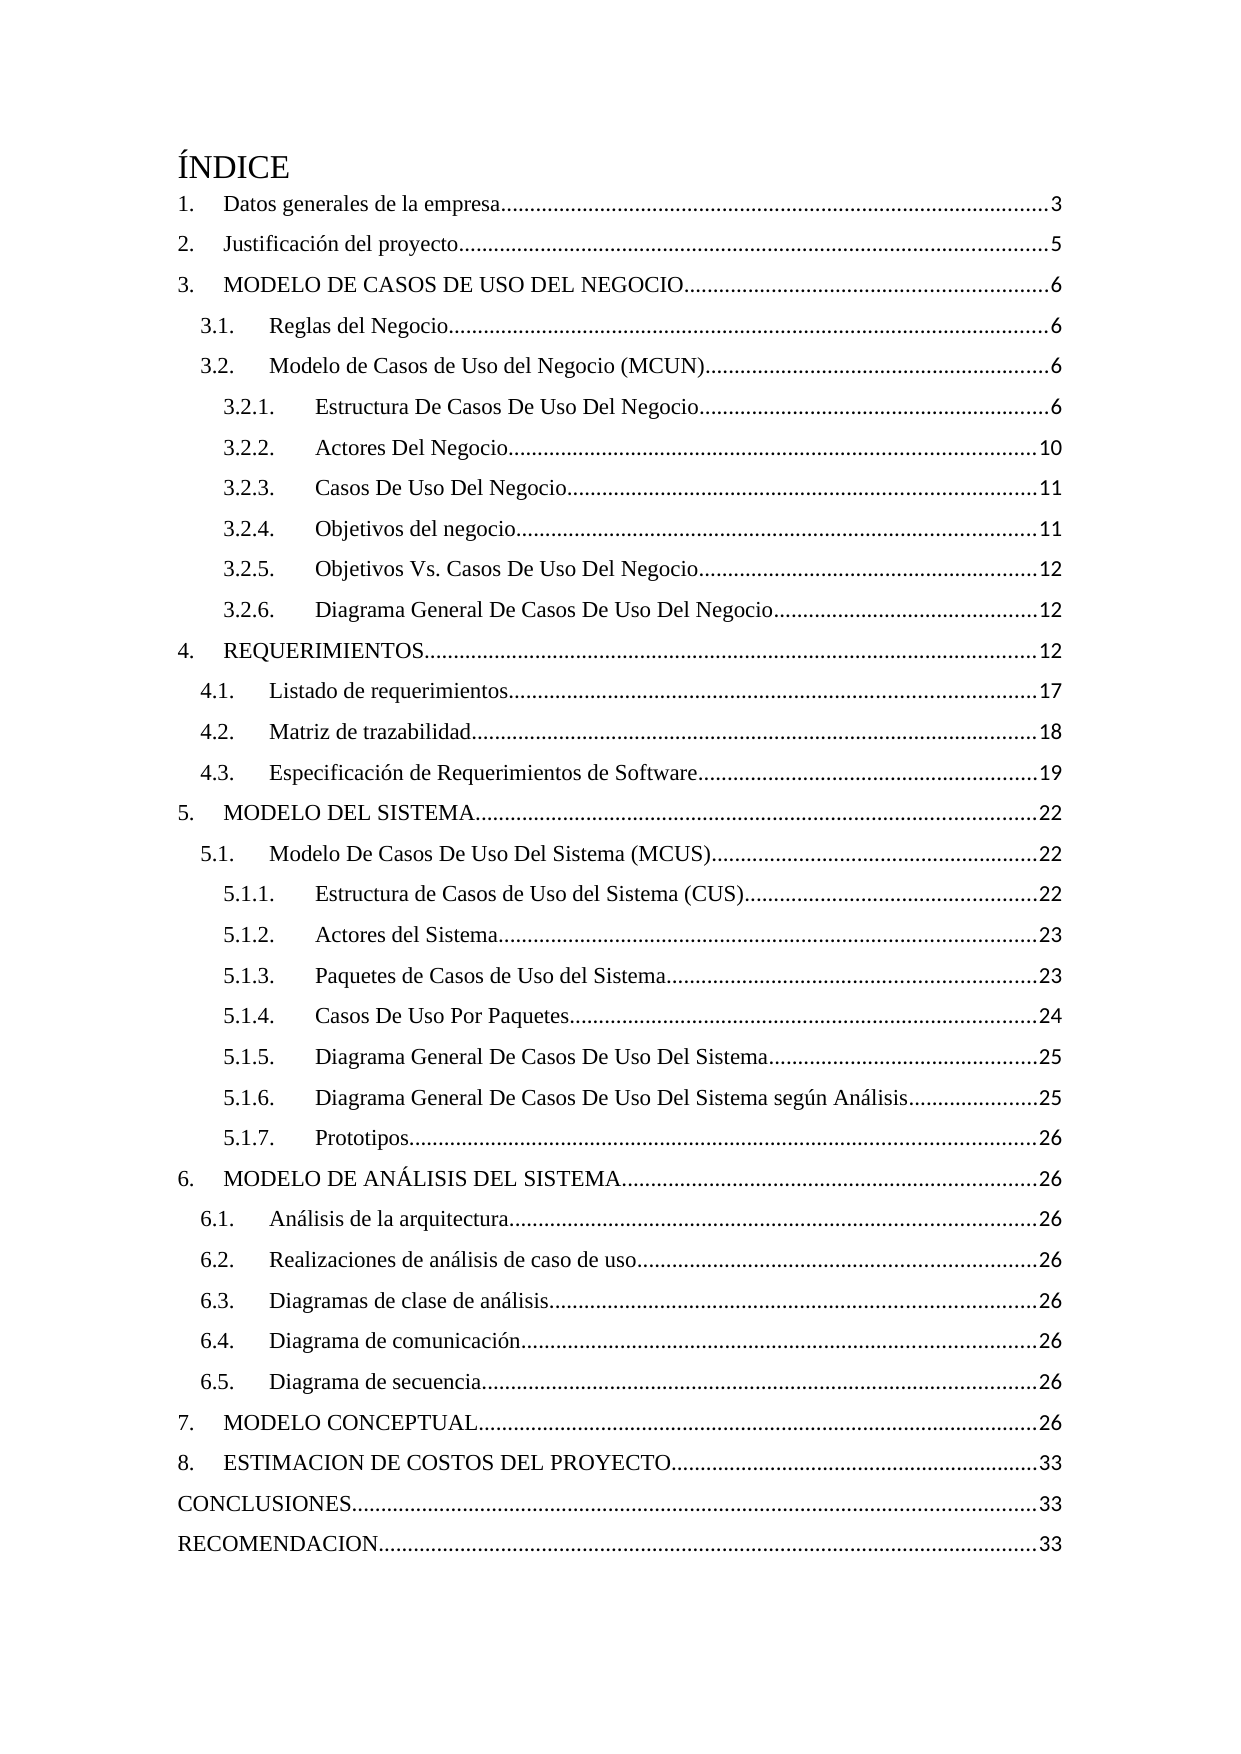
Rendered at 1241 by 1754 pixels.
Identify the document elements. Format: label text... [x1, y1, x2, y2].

text 8. ESTIMACION DE COSTOS DEL PROYECTO 33 [177, 1448, 1063, 1476]
text CONCLUSIONES 33 [177, 1489, 1063, 1517]
text 3.2.5. Objetivos Vs. Casos De Uso Del Negocio 12 [223, 554, 1063, 583]
text 3.2.3. Casos De Uso Del Negocio 11 [223, 473, 1063, 501]
text 6. MODELO DE ANÁLISIS DEL SISTEMA 26 [177, 1164, 1063, 1192]
text 5.1.2. Actores del Sistema 23 [223, 920, 1063, 948]
text 5.1.6. Diagrama General De Casos De Uso Del Sistema según Análisis 25 [223, 1083, 1063, 1111]
text 5.1.5. Diagrama General De Casos De Uso Del Sistema 25 [223, 1042, 1063, 1070]
text 6.1. Análisis de la arquitectura 26 [200, 1204, 1063, 1233]
text 3.2.4. Objetivos del negocio 11 [223, 514, 1063, 542]
text 3.2. Modelo de Casos de Uso del Negocio (MCUN) 6 [200, 351, 1063, 379]
text 3. MODELO DE CASOS DE USO DEL NEGOCIO 6 [177, 270, 1063, 298]
text 7. MODELO CONCEPTUAL 26 [177, 1408, 1063, 1436]
text 6.4. Diagrama de comunicación 26 [200, 1326, 1063, 1354]
text 3.1. Reglas del Negocio 6 [200, 311, 1063, 339]
text 3.2.1. Estructura De Casos De Uso Del Negocio 6 [223, 392, 1063, 420]
text 4.1. Listado de requerimientos 17 [200, 676, 1063, 704]
text 4. REQUERIMIENTOS 12 [177, 636, 1063, 664]
text 5. MODELO DEL SISTEMA 22 [177, 798, 1063, 826]
text 5.1. Modelo De Casos De Uso Del Sistema (MCUS) 22 [200, 839, 1063, 867]
text 6.2. Realizaciones de análisis de caso de uso 26 [200, 1245, 1063, 1273]
subtitle ÍNDICE [177, 148, 1063, 186]
text 5.1.4. Casos De Uso Por Paquetes 24 [223, 1001, 1063, 1029]
text 5.1.7. Prototipos 26 [223, 1123, 1063, 1151]
text 6.3. Diagramas de clase de análisis 26 [200, 1286, 1063, 1314]
text 4.2. Matriz de trazabilidad 18 [200, 717, 1063, 745]
text 5.1.1. Estructura de Casos de Uso del Sistema (CUS) 22 [223, 879, 1063, 908]
text 6.5. Diagrama de secuencia 26 [200, 1367, 1063, 1395]
text 5.1.3. Paquetes de Casos de Uso del Sistema 23 [223, 961, 1063, 989]
text 2. Justificación del proyecto 5 [177, 229, 1063, 258]
text RECOMENDACION 33 [177, 1529, 1063, 1558]
text 3.2.2. Actores Del Negocio 10 [223, 433, 1063, 461]
text 4.3. Especificación de Requerimientos de Software 19 [200, 758, 1063, 786]
text 1. Datos generales de la empresa 3 [177, 189, 1063, 217]
text 3.2.6. Diagrama General De Casos De Uso Del Negocio 12 [223, 595, 1063, 623]
